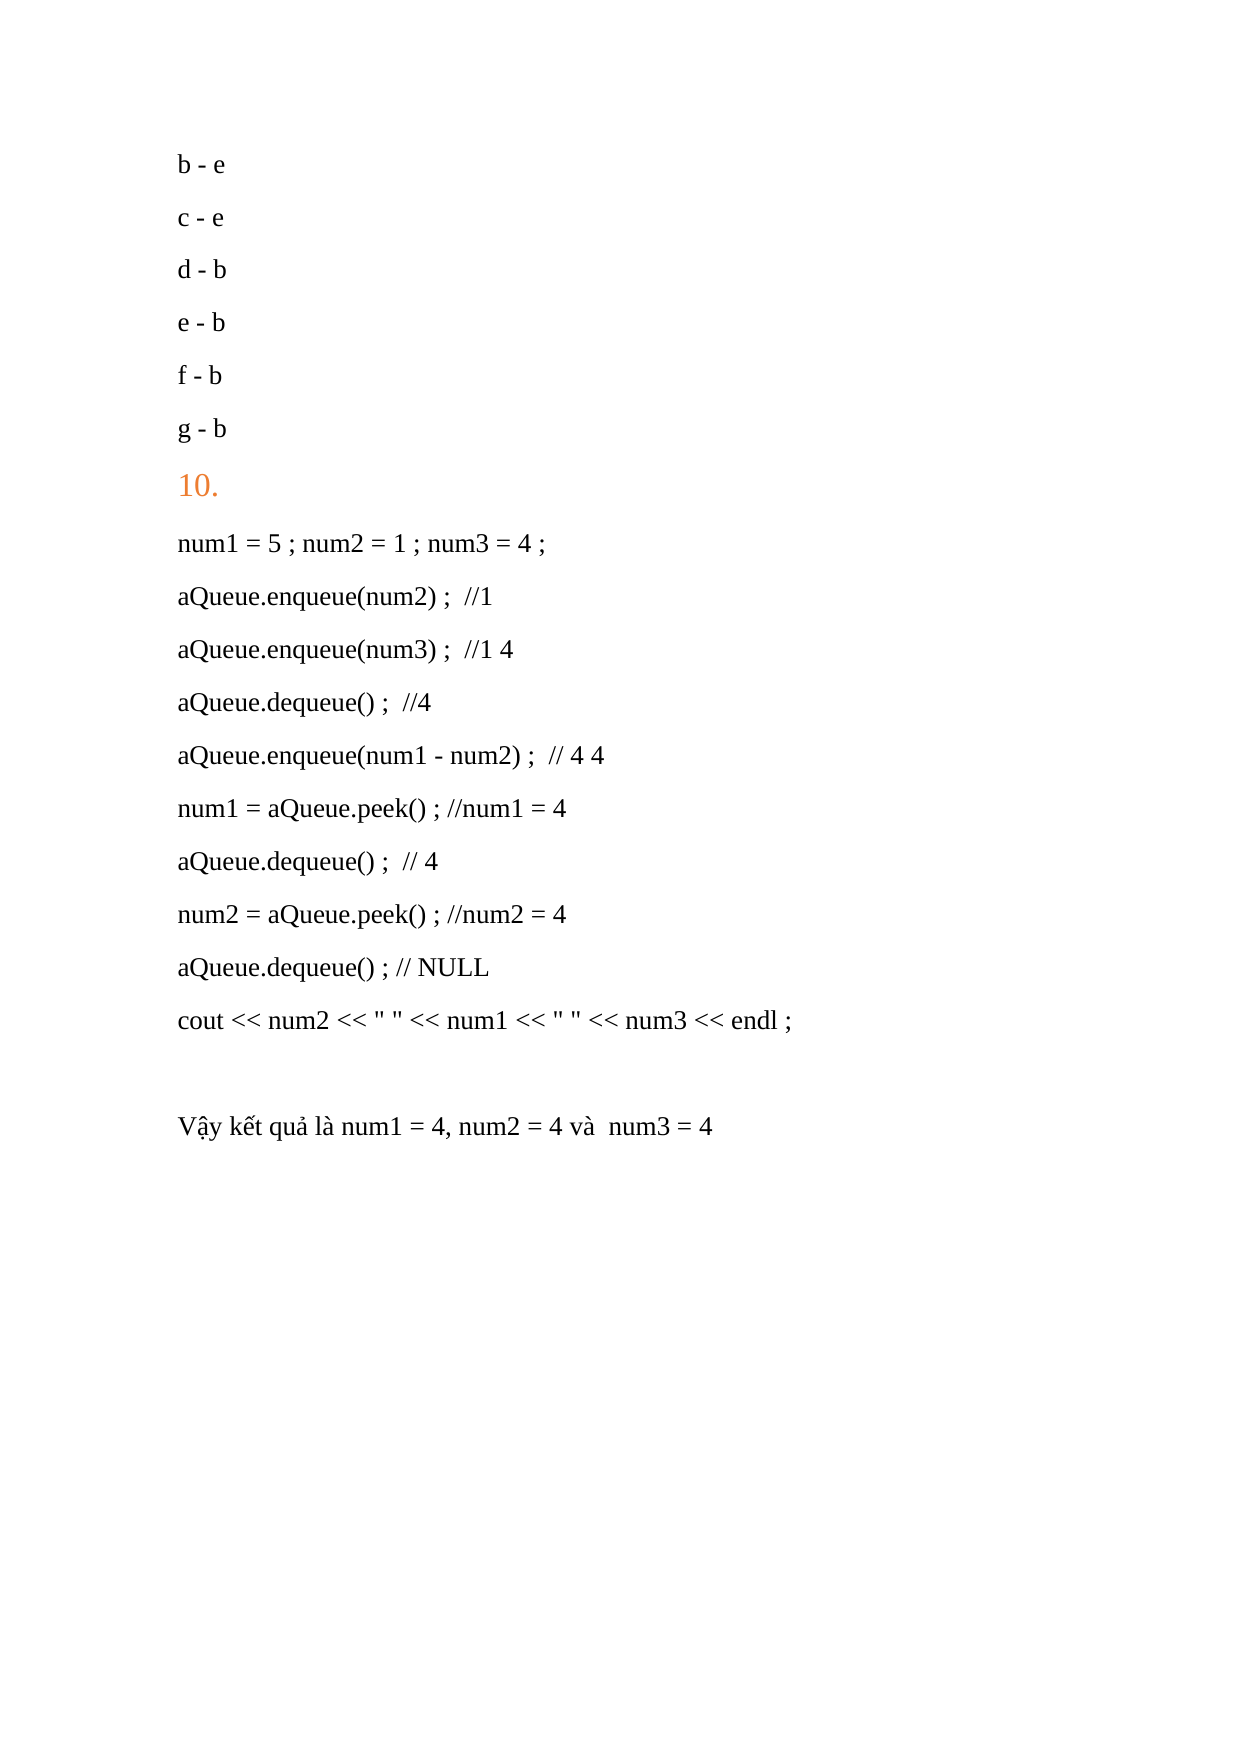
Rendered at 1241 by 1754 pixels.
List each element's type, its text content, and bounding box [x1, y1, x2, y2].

text 10. [177, 465, 1122, 503]
text num1 = 5 ; num2 = 1 ; num3 = 4 ; [177, 527, 1122, 559]
text num1 = aQueue.peek() ; //num1 = 4 [177, 792, 1122, 823]
text Vậy kết quả là num1 = 4, num2 = 4 và num3 = 4 [177, 1109, 1122, 1141]
text num2 = aQueue.peek() ; //num2 = 4 [177, 898, 1122, 929]
text c - e [177, 201, 1122, 232]
text aQueue.dequeue() ; // 4 [177, 845, 1122, 876]
text aQueue.dequeue() ; // NULL [177, 951, 1122, 982]
text e - b [177, 306, 1122, 338]
text aQueue.enqueue(num3) ; //1 4 [177, 633, 1122, 664]
text f - b [177, 359, 1122, 391]
text aQueue.enqueue(num2) ; //1 [177, 580, 1122, 612]
text g - b [177, 412, 1122, 443]
text cout << num2 << " " << num1 << " " << num3 << endl ; [177, 1004, 1122, 1035]
text aQueue.dequeue() ; //4 [177, 686, 1122, 717]
text aQueue.enqueue(num1 - num2) ; // 4 4 [177, 739, 1122, 770]
text b - e [177, 148, 1122, 179]
text d - b [177, 253, 1122, 285]
